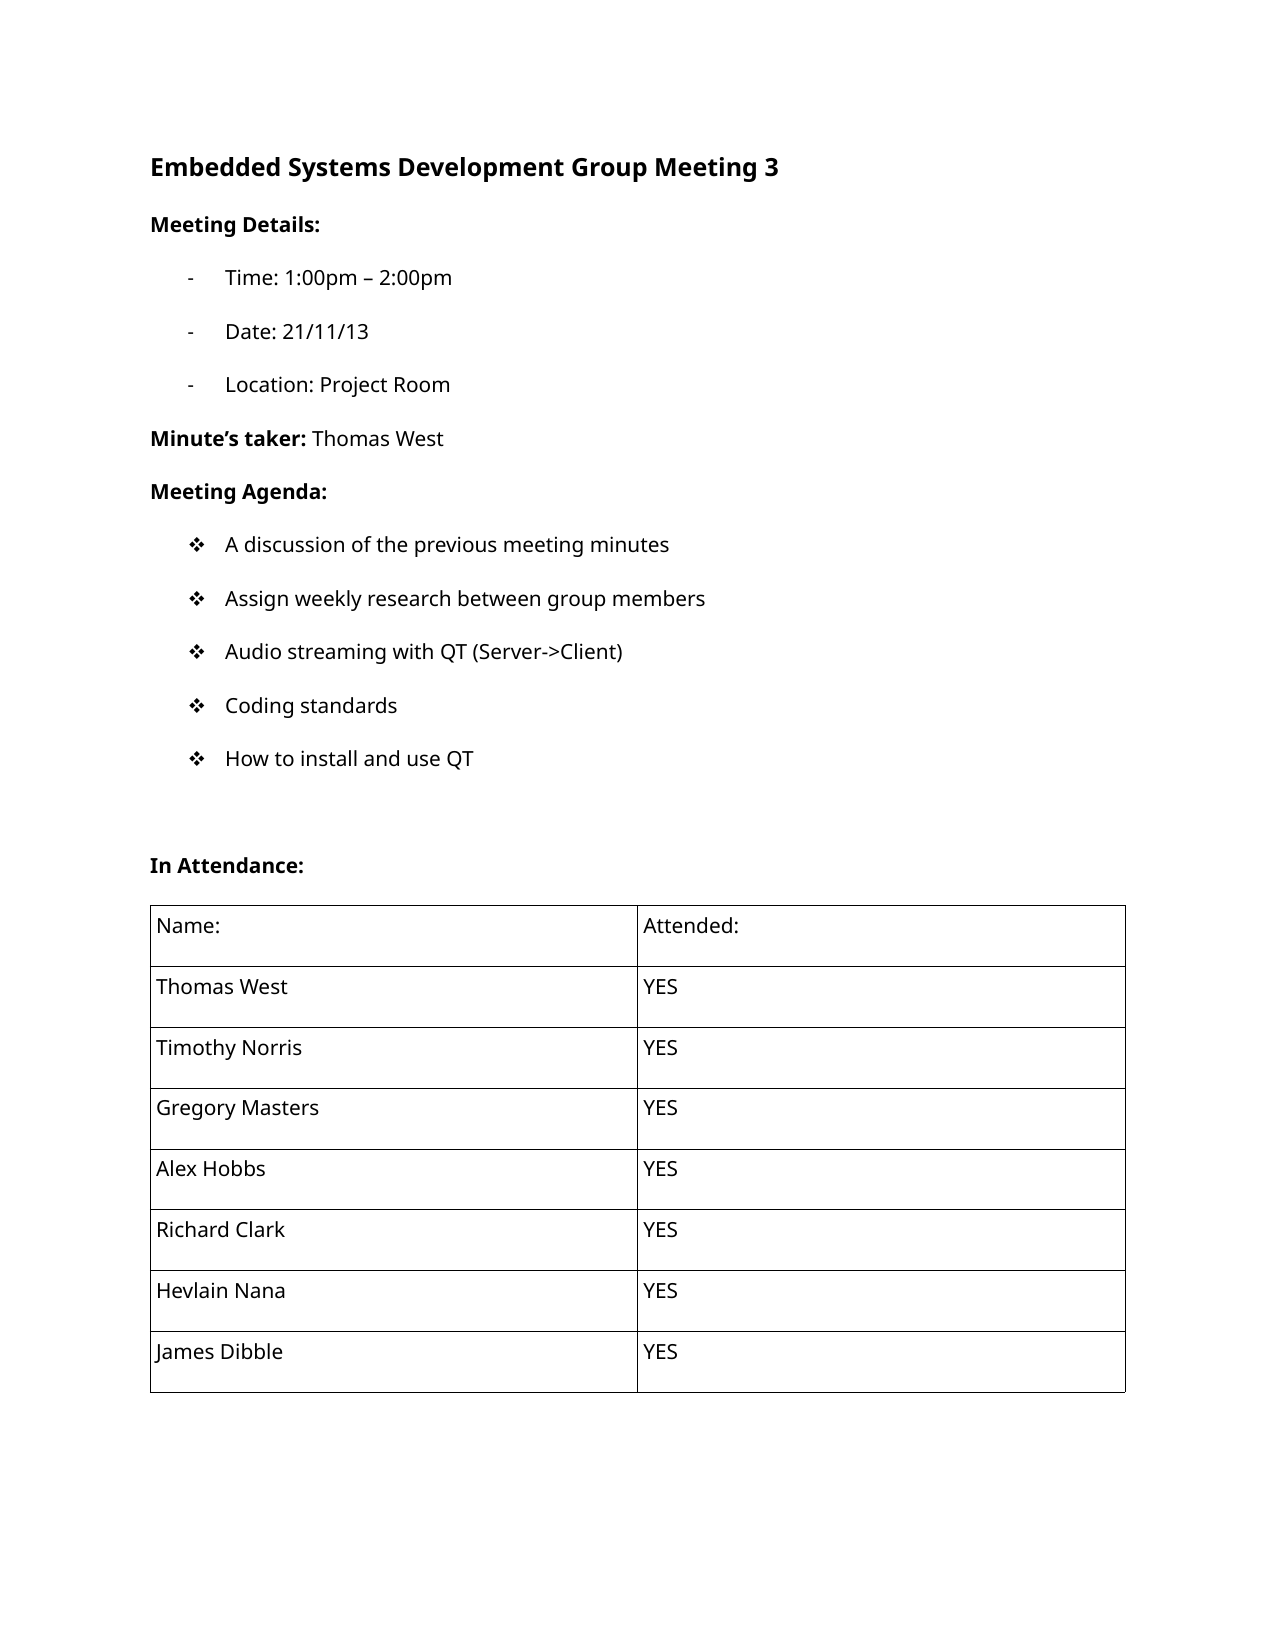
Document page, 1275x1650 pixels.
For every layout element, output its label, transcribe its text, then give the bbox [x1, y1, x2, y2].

list Date: 21/11/13 [187, 317, 1125, 345]
list A discussion of the previous meeting minutes [187, 531, 1125, 559]
table_header Attended: [638, 906, 1125, 966]
table_cell YES [638, 1150, 1125, 1209]
table_cell Hevlain Nana [151, 1271, 637, 1331]
table_cell YES [638, 967, 1125, 1027]
list Assign weekly research between group members [187, 584, 1125, 612]
table_cell Gregory Masters [151, 1089, 637, 1148]
list Location: Project Room [187, 370, 1125, 399]
list Coding standards [187, 691, 1125, 719]
list Audio streaming with QT (Server->Client) [187, 637, 1125, 666]
table_cell Timothy Norris [151, 1028, 637, 1088]
table_header Name: [151, 906, 637, 966]
table_cell YES [638, 1332, 1125, 1392]
list How to install and use QT [187, 744, 1125, 773]
text Meeting Agenda: [150, 477, 1125, 506]
table_cell YES [638, 1089, 1125, 1148]
table_cell Thomas West [151, 967, 637, 1027]
table_cell James Dibble [151, 1332, 637, 1392]
text Embedded Systems Development Group Meeting 3 [150, 150, 1125, 184]
table_cell YES [638, 1210, 1125, 1270]
table_cell YES [638, 1028, 1125, 1088]
text In Attendance: [150, 852, 1125, 880]
table_cell Alex Hobbs [151, 1150, 637, 1209]
list Time: 1:00pm – 2:00pm [187, 263, 1125, 292]
table_cell Richard Clark [151, 1210, 637, 1270]
text Minute’s taker: Thomas West [150, 424, 1125, 452]
text Meeting Details: [150, 210, 1125, 238]
table_cell YES [638, 1271, 1125, 1331]
